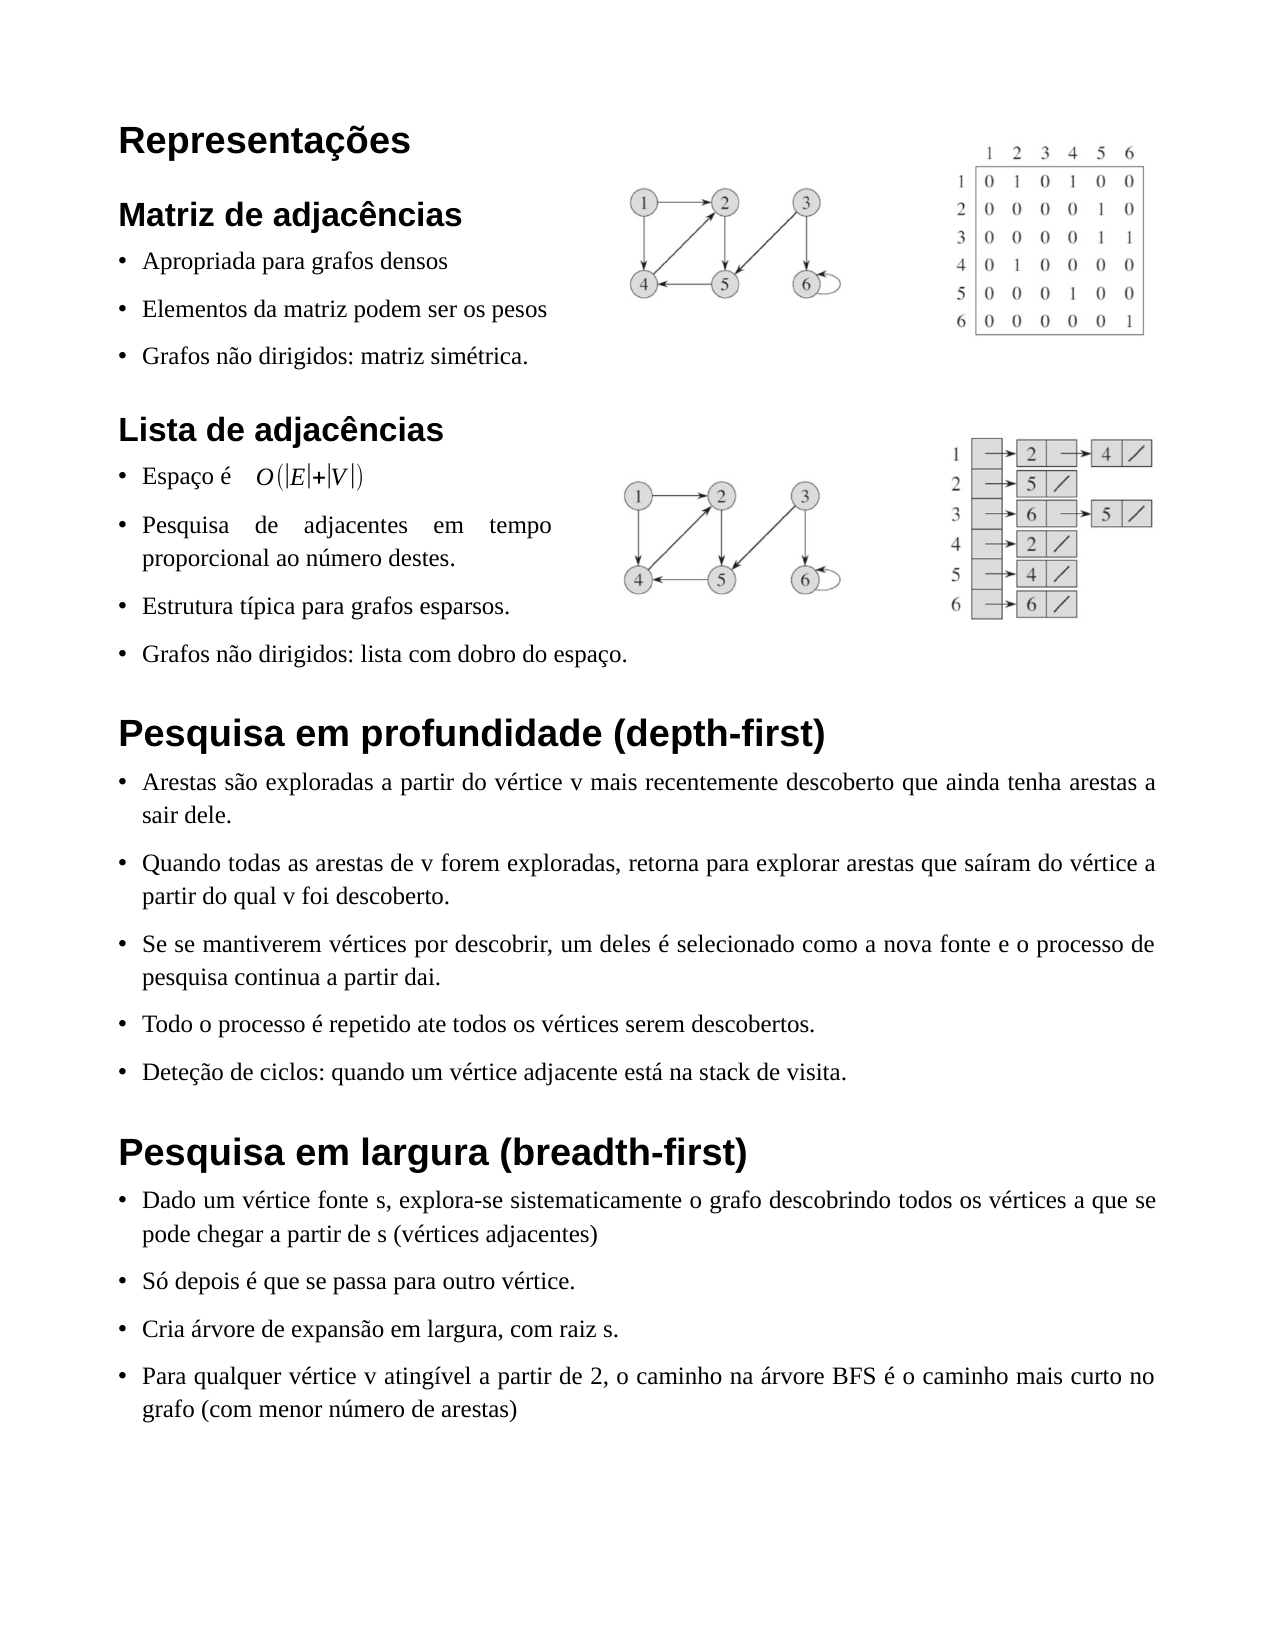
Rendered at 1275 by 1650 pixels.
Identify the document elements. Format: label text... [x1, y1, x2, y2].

list Todo o processo é repetido ate todos os vértices serem descobertos. [118, 1009, 1157, 1038]
list Apropriada para grafos densos [118, 246, 571, 275]
list Estrutura típica para grafos esparsos. [118, 591, 570, 620]
list Espaço é [118, 461, 570, 492]
list Só depois é que se passa para outro vértice. [118, 1266, 1157, 1295]
list Elementos da matriz podem ser os pesos [118, 294, 571, 323]
picture [570, 418, 1171, 633]
subtitle Lista de adjacências [118, 410, 1157, 448]
list Deteção de ciclos: quando um vértice adjacente está na stack de visita. [118, 1057, 1157, 1086]
list Arestas são exploradas a partir do vértice v mais recentemente descoberto que ainda tenha arestas a sair dele. [118, 767, 1157, 829]
list Para qualquer vértice v atingível a partir de 2, o caminho na árvore BFS é o caminho mais curto no grafo (com menor número de arestas) [118, 1361, 1157, 1423]
list Grafos não dirigidos: matriz simétrica. [118, 341, 1157, 370]
picture [571, 136, 1173, 354]
list Dado um vértice fonte s, explora-se sistematicamente o grafo descobrindo todos os vértices a que se pode chegar a partir de s (vértices adjacentes) [118, 1186, 1157, 1247]
list Se se mantiverem vértices por descobrir, um deles é selecionado como a nova fonte e o processo de pesquisa continua a partir dai. [118, 929, 1157, 990]
list Grafos não dirigidos: lista com dobro do espaço. [118, 639, 1157, 667]
list Pesquisa de adjacentes em tempo proporcional ao número destes. [118, 510, 570, 572]
subtitle Pesquisa em largura (breadth-first) [118, 1129, 1157, 1173]
subtitle Pesquisa em profundidade (depth-first) [118, 711, 1157, 755]
subtitle Representações [118, 118, 1157, 162]
list Quando todas as arestas de v forem exploradas, retorna para explorar arestas que saíram do vértice a partir do qual v foi descoberto. [118, 848, 1157, 910]
list Cria árvore de expansão em largura, com raiz s. [118, 1314, 1157, 1343]
subtitle Matriz de adjacências [118, 195, 571, 234]
